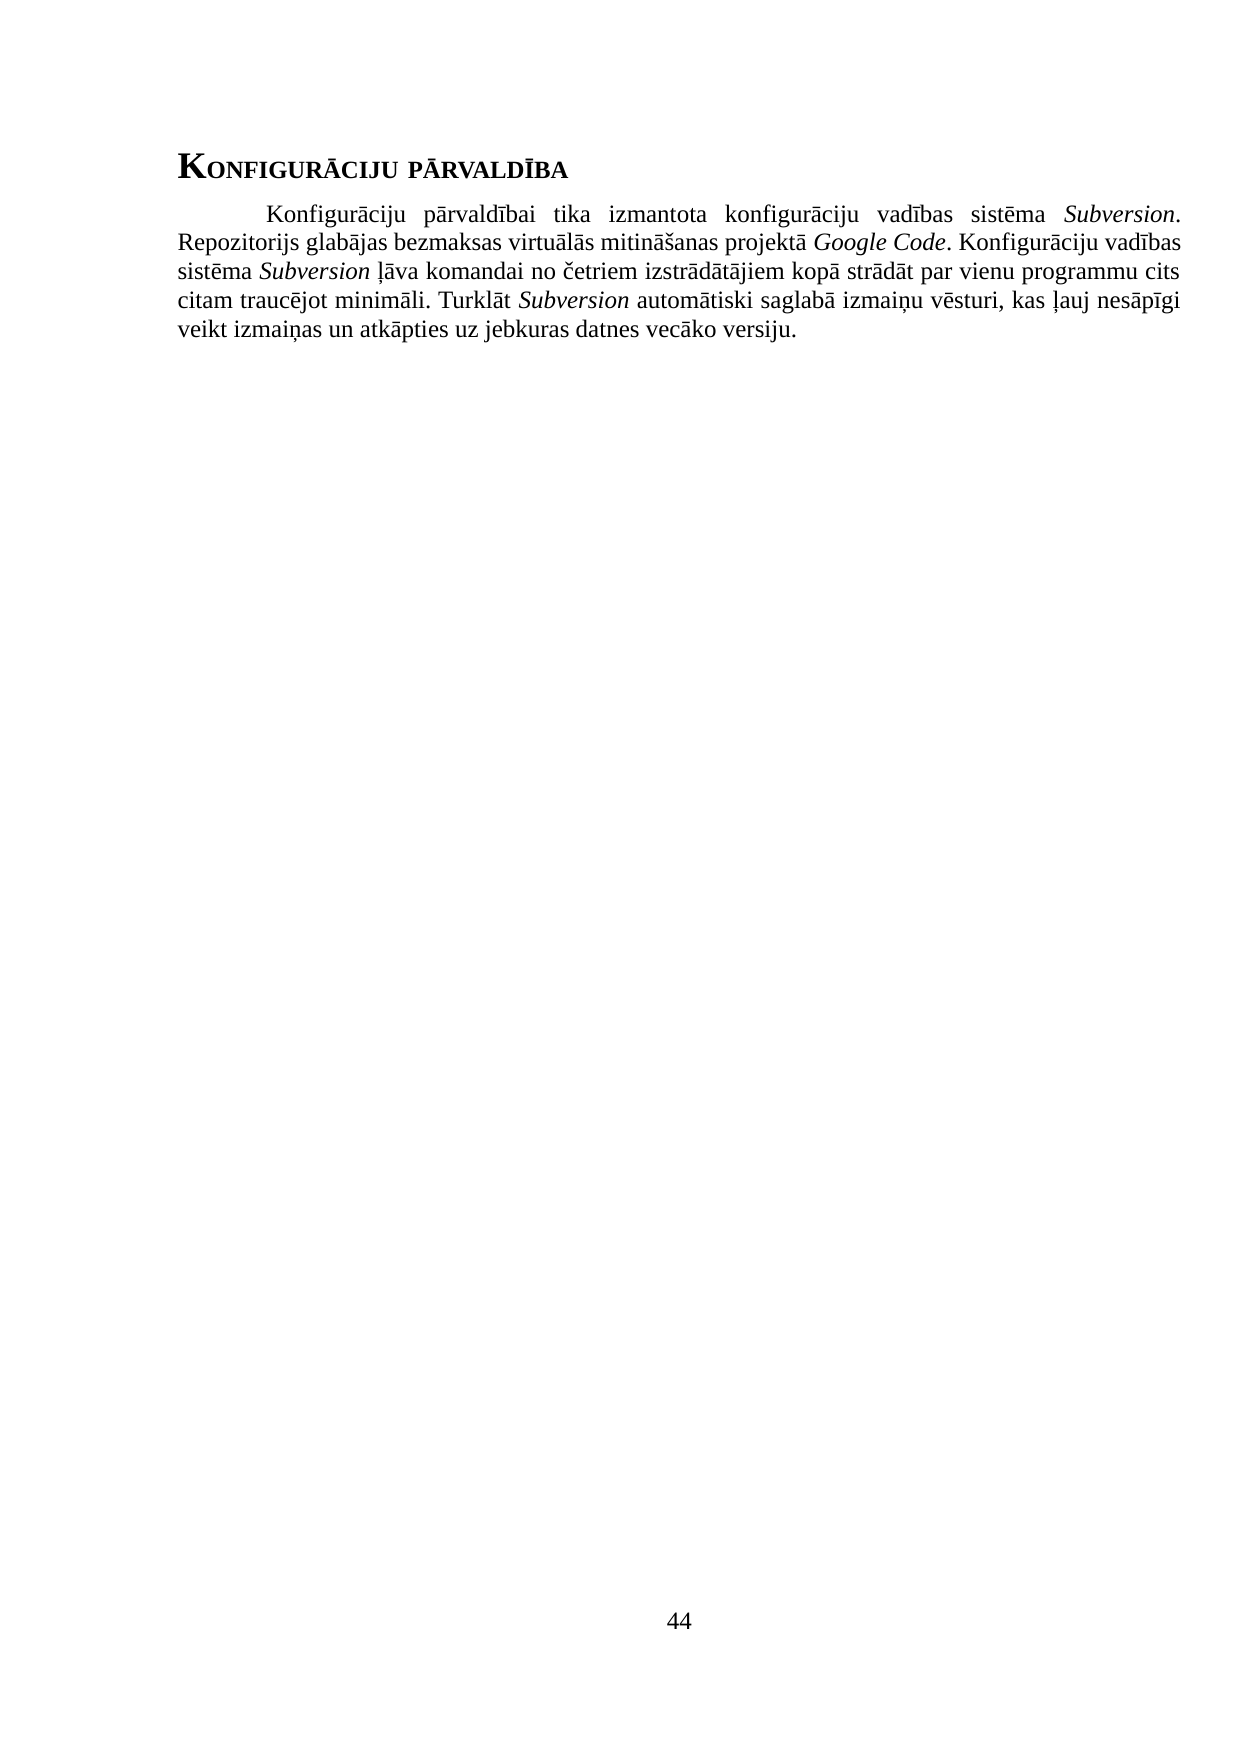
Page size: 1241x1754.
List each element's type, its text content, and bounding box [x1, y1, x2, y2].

text Konfigurāciju pārvaldībai tika izmantota konfigurāciju vadības sistēma Subversion. Repozitorijs glabājas bezmaksas virtuālās mitināšanas projektā Google Code. Konfigurāciju vadības sistēma Subversion ļāva komandai no četriem izstrādātājiem kopā strādāt par vienu programmu cits citam traucējot minimāli. Turklāt Subversion automātiski saglabā izmaiņu vēsturi, kas ļauj nesāpīgi veikt izmaiņas un atkāpties uz jebkuras datnes vecāko versiju. [177, 199, 1181, 342]
subtitle Konfigurāciju pārvaldība [177, 143, 1181, 186]
